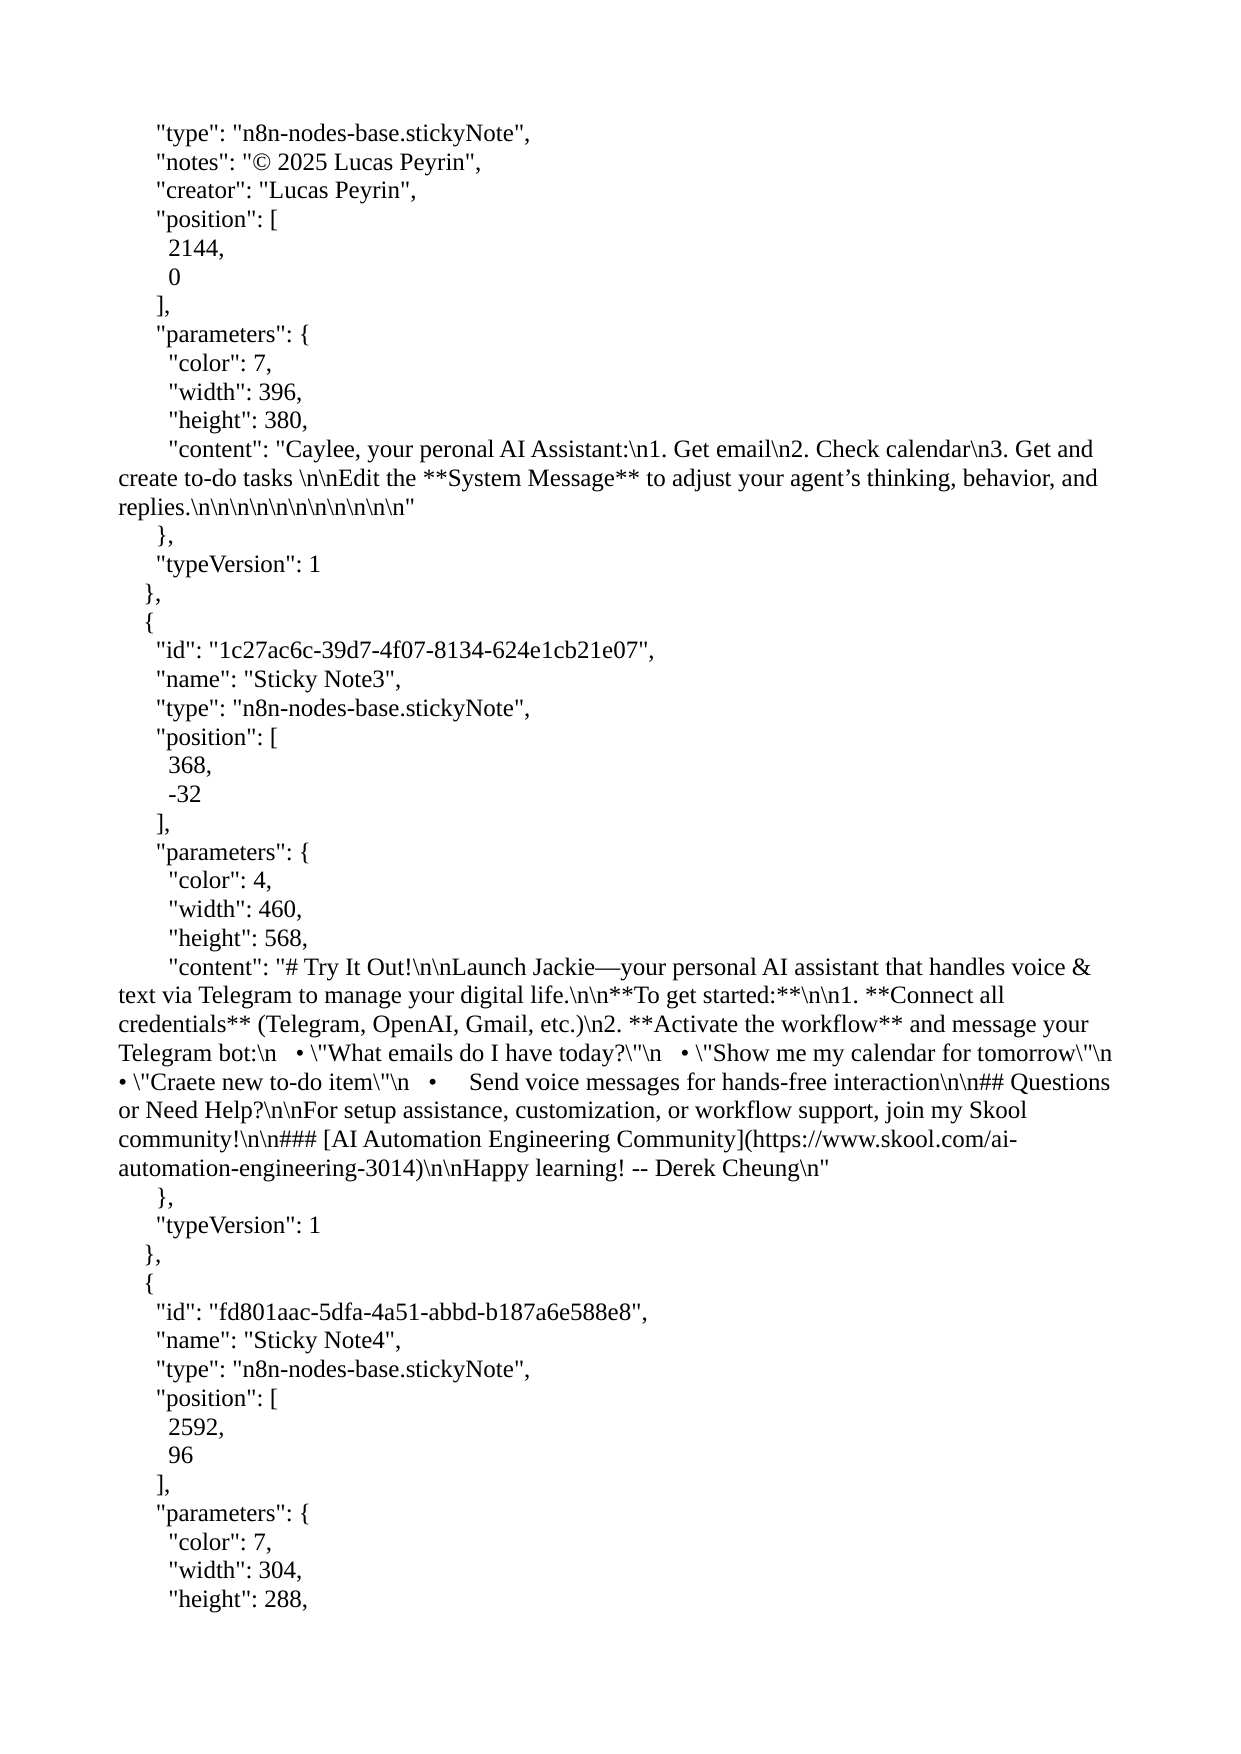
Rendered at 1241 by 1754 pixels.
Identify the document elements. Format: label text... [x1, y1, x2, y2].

text "height": 568, [118, 923, 1122, 952]
text ], [118, 291, 1122, 319]
text 0 [118, 262, 1122, 291]
text "position": [ [118, 204, 1122, 233]
text }, [118, 521, 1122, 549]
text "content": "Caylee, your peronal AI Assistant:\n1. Get email\n2. Check calendar\n3. Get and create to-do tasks \n\nEdit the **System Message** to adjust your agent’s thinking, behavior, and replies.\n\n\n\n\n\n\n\n\n\n\n" [118, 434, 1122, 521]
text 2592, [118, 1412, 1122, 1441]
text ], [118, 808, 1122, 837]
text "id": "fd801aac-5dfa-4a51-abbd-b187a6e588e8", [118, 1297, 1122, 1326]
text "type": "n8n-nodes-base.stickyNote", [118, 693, 1122, 722]
text "position": [ [118, 1383, 1122, 1412]
text "height": 380, [118, 406, 1122, 434]
text "height": 288, [118, 1584, 1122, 1613]
text "name": "Sticky Note3", [118, 664, 1122, 693]
text ], [118, 1469, 1122, 1498]
text "typeVersion": 1 [118, 549, 1122, 578]
text -32 [118, 779, 1122, 808]
text }, [118, 578, 1122, 607]
text "color": 4, [118, 866, 1122, 894]
text "position": [ [118, 722, 1122, 751]
text "type": "n8n-nodes-base.stickyNote", [118, 118, 1122, 147]
text 96 [118, 1441, 1122, 1469]
text "creator": "Lucas Peyrin", [118, 176, 1122, 204]
text 368, [118, 751, 1122, 779]
text "content": "# Try It Out!\n\nLaunch Jackie—your personal AI assistant that handles voice & text via Telegram to manage your digital life.\n\n**To get started:**\n\n1. **Connect all credentials** (Telegram, OpenAI, Gmail, etc.)\n2. **Activate the workflow** and message your Telegram bot:\n • \"What emails do I have today?\"\n • \"Show me my calendar for tomorrow\"\n • \"Craete new to-do item\"\n • 🎤 Send voice messages for hands-free interaction\n\n## Questions or Need Help?\n\nFor setup assistance, customization, or workflow support, join my Skool community!\n\n### [AI Automation Engineering Community](https://www.skool.com/ai-automation-engineering-3014)\n\nHappy learning! -- Derek Cheung\n" [118, 952, 1122, 1182]
text "parameters": { [118, 837, 1122, 866]
text { [118, 1268, 1122, 1297]
text "typeVersion": 1 [118, 1211, 1122, 1239]
text "color": 7, [118, 1527, 1122, 1556]
text { [118, 607, 1122, 636]
text "notes": "© 2025 Lucas Peyrin", [118, 147, 1122, 176]
text }, [118, 1182, 1122, 1211]
text "parameters": { [118, 319, 1122, 348]
text "type": "n8n-nodes-base.stickyNote", [118, 1354, 1122, 1383]
text "width": 304, [118, 1556, 1122, 1584]
text "color": 7, [118, 348, 1122, 377]
text "id": "1c27ac6c-39d7-4f07-8134-624e1cb21e07", [118, 636, 1122, 664]
text "width": 460, [118, 894, 1122, 923]
text "width": 396, [118, 377, 1122, 406]
text "parameters": { [118, 1498, 1122, 1527]
text 2144, [118, 233, 1122, 262]
text "name": "Sticky Note4", [118, 1326, 1122, 1354]
text }, [118, 1239, 1122, 1268]
